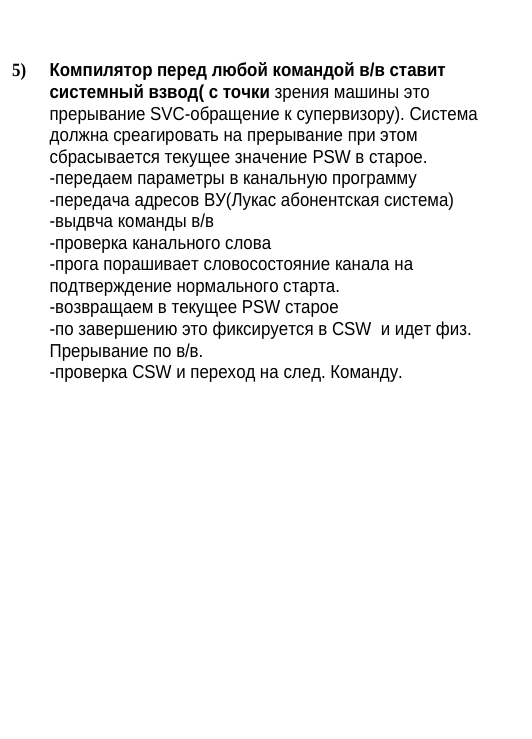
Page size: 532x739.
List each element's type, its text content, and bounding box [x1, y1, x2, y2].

text -по завершению это фиксируется в CSW и идет физ. Прерывание по в/в. [49, 318, 520, 361]
text -прога порашивает словосостояние канала на подтверждение нормального старта. [49, 253, 520, 296]
text -возвращаем в текущее PSW старое [49, 296, 520, 318]
text -проверка CSW и переход на след. Команду. [49, 361, 520, 383]
list Компилятор перед любой командой в/в ставит системный взвод( с точки зрения машины это прерывание SVC-обращение к супервизору). Система должна среагировать на прерывание при этом сбрасывается текущее значение PSW в старое. [12, 59, 520, 167]
text -проверка канального слова [49, 232, 520, 253]
text -передача адресов ВУ(Лукас абонентская система) [49, 188, 520, 210]
text -выдвча команды в/в [49, 210, 520, 232]
text -передаем параметры в канальную программу [49, 167, 520, 188]
